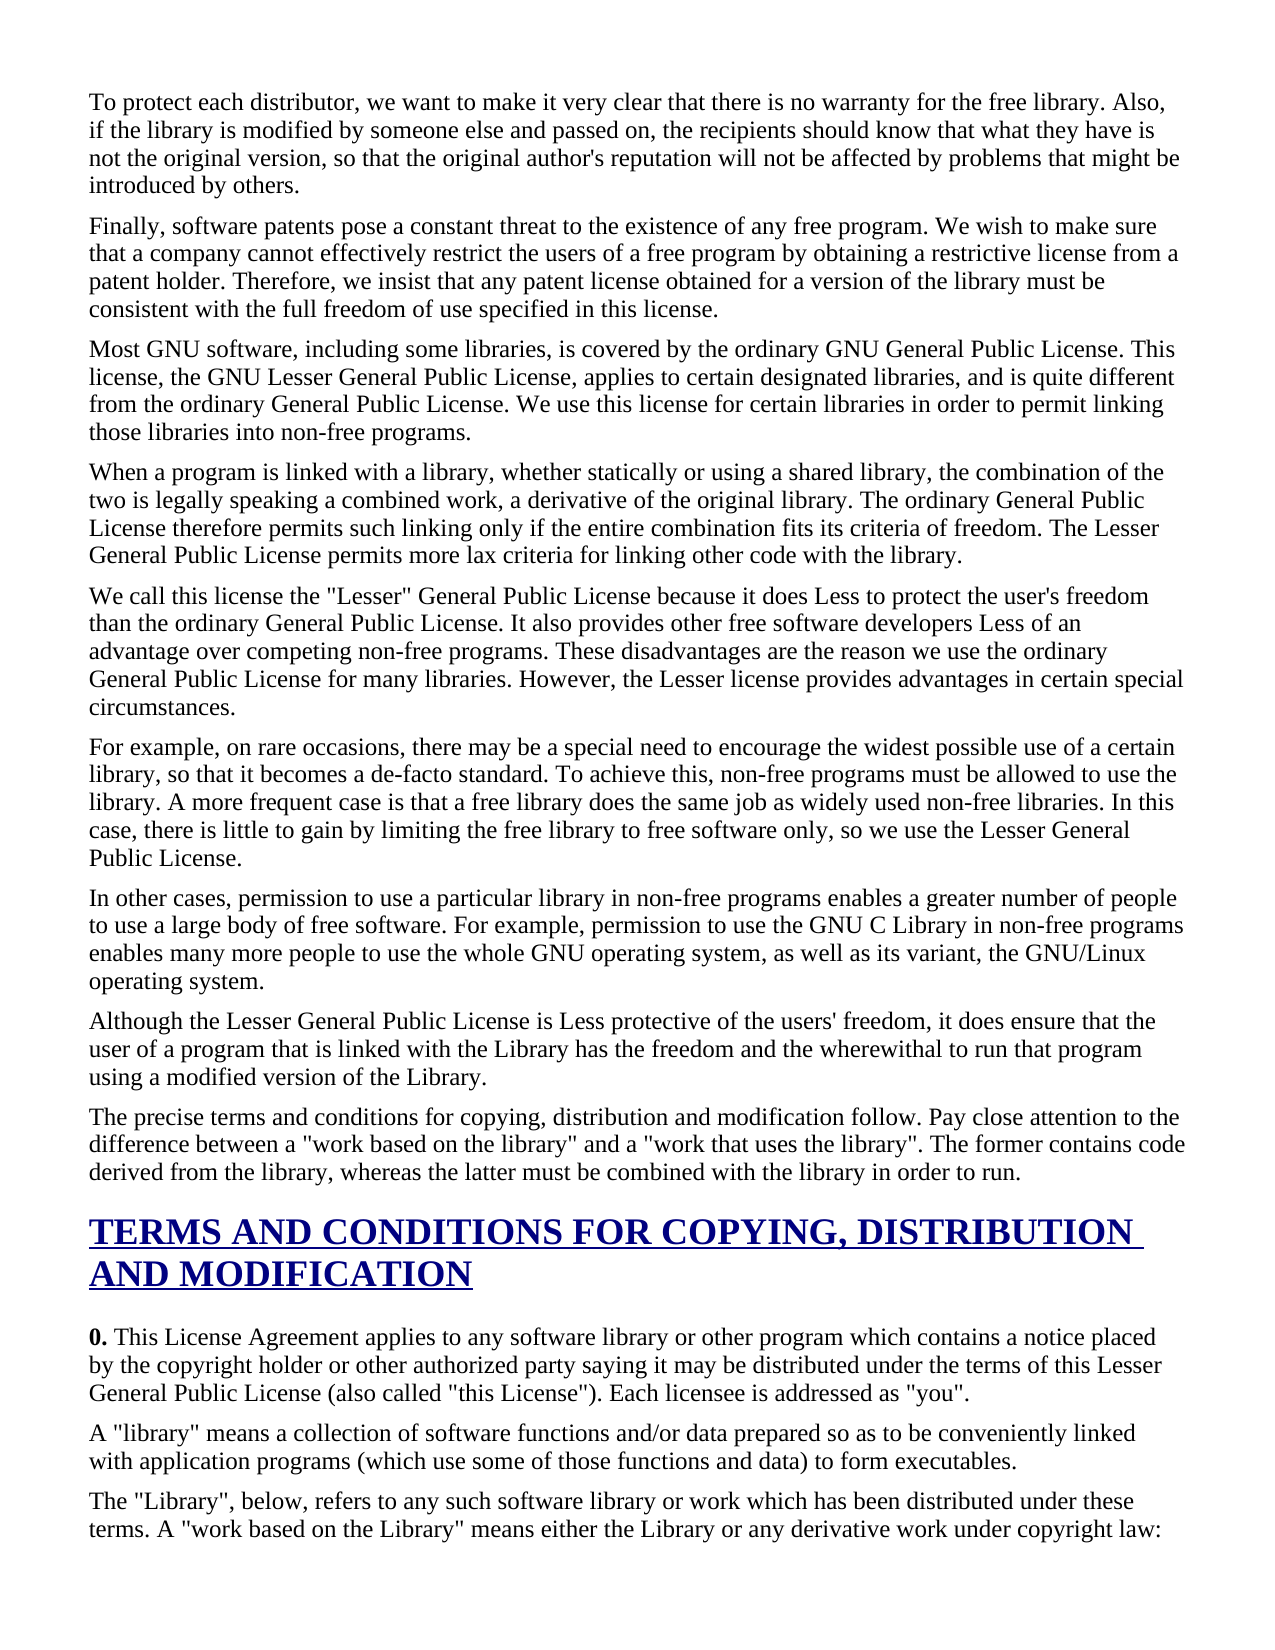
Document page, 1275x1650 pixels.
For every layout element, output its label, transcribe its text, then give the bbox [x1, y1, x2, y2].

text 0. This License Agreement applies to any software library or other program which contains a notice placed by the copyright holder or other authorized party saying it may be distributed under the terms of this Lesser General Public License (also called "this License"). Each licensee is addressed as "you". [88, 1323, 1186, 1407]
text For example, on rare occasions, there may be a special need to encourage the widest possible use of a certain library, so that it becomes a de-facto standard. To achieve this, non-free programs must be allowed to use the library. A more frequent case is that a free library does the same job as widely used non-free libraries. In this case, there is little to gain by limiting the free library to free software only, so we use the Lesser General Public License. [88, 733, 1186, 871]
text The precise terms and conditions for copying, distribution and modification follow. Pay close attention to the difference between a "work based on the library" and a "work that uses the library". The former contains code derived from the library, whereas the latter must be combined with the library in order to run. [88, 1103, 1186, 1186]
text In other cases, permission to use a particular library in non-free programs enables a greater number of people to use a large body of free software. For example, permission to use the GNU C Library in non-free programs enables many more people to use the whole GNU operating system, as well as its variant, the GNU/Linux operating system. [88, 884, 1186, 995]
text We call this license the "Lesser" General Public License because it does Less to protect the user's freedom than the ordinary General Public License. It also provides other free software developers Less of an advantage over competing non-free programs. These disadvantages are the reason we use the ordinary General Public License for many libraries. However, the Lesser license provides advantages in certain special circumstances. [88, 582, 1186, 720]
text When a program is linked with a library, whether statically or using a shared library, the combination of the two is legally speaking a combined work, a derivative of the original library. The ordinary General Public License therefore permits such linking only if the entire combination fits its criteria of freedom. The Lesser General Public License permits more lax criteria for linking other code with the library. [88, 458, 1186, 569]
text The "Library", below, refers to any such software library or work which has been distributed under these terms. A "work based on the Library" means either the Library or any derivative work under copyright law: [88, 1487, 1186, 1542]
text To protect each distributor, we want to make it very clear that there is no warranty for the free library. Also, if the library is modified by someone else and passed on, the recipients should know that what they have is not the original version, so that the original author's reputation will not be affected by problems that might be introduced by others. [88, 88, 1186, 199]
text Finally, software patents pose a constant threat to the existence of any free program. We wish to make sure that a company cannot effectively restrict the users of a free program by obtaining a restrictive license from a patent holder. Therefore, we insist that any patent license obtained for a version of the library must be consistent with the full freedom of use specified in this license. [88, 212, 1186, 323]
text Although the Lesser General Public License is Less protective of the users' freedom, it does ensure that the user of a program that is linked with the Library has the freedom and the wherewithal to run that program using a modified version of the Library. [88, 1007, 1186, 1090]
text A "library" means a collection of software functions and/or data prepared so as to be conveniently linked with application programs (which use some of those functions and data) to form executables. [88, 1419, 1186, 1474]
subtitle TERMS AND CONDITIONS FOR COPYING, DISTRIBUTION AND MODIFICATION [88, 1211, 1186, 1294]
text Most GNU software, including some libraries, is covered by the ordinary GNU General Public License. This license, the GNU Lesser General Public License, applies to certain designated libraries, and is quite different from the ordinary General Public License. We use this license for certain libraries in order to permit linking those libraries into non-free programs. [88, 335, 1186, 446]
